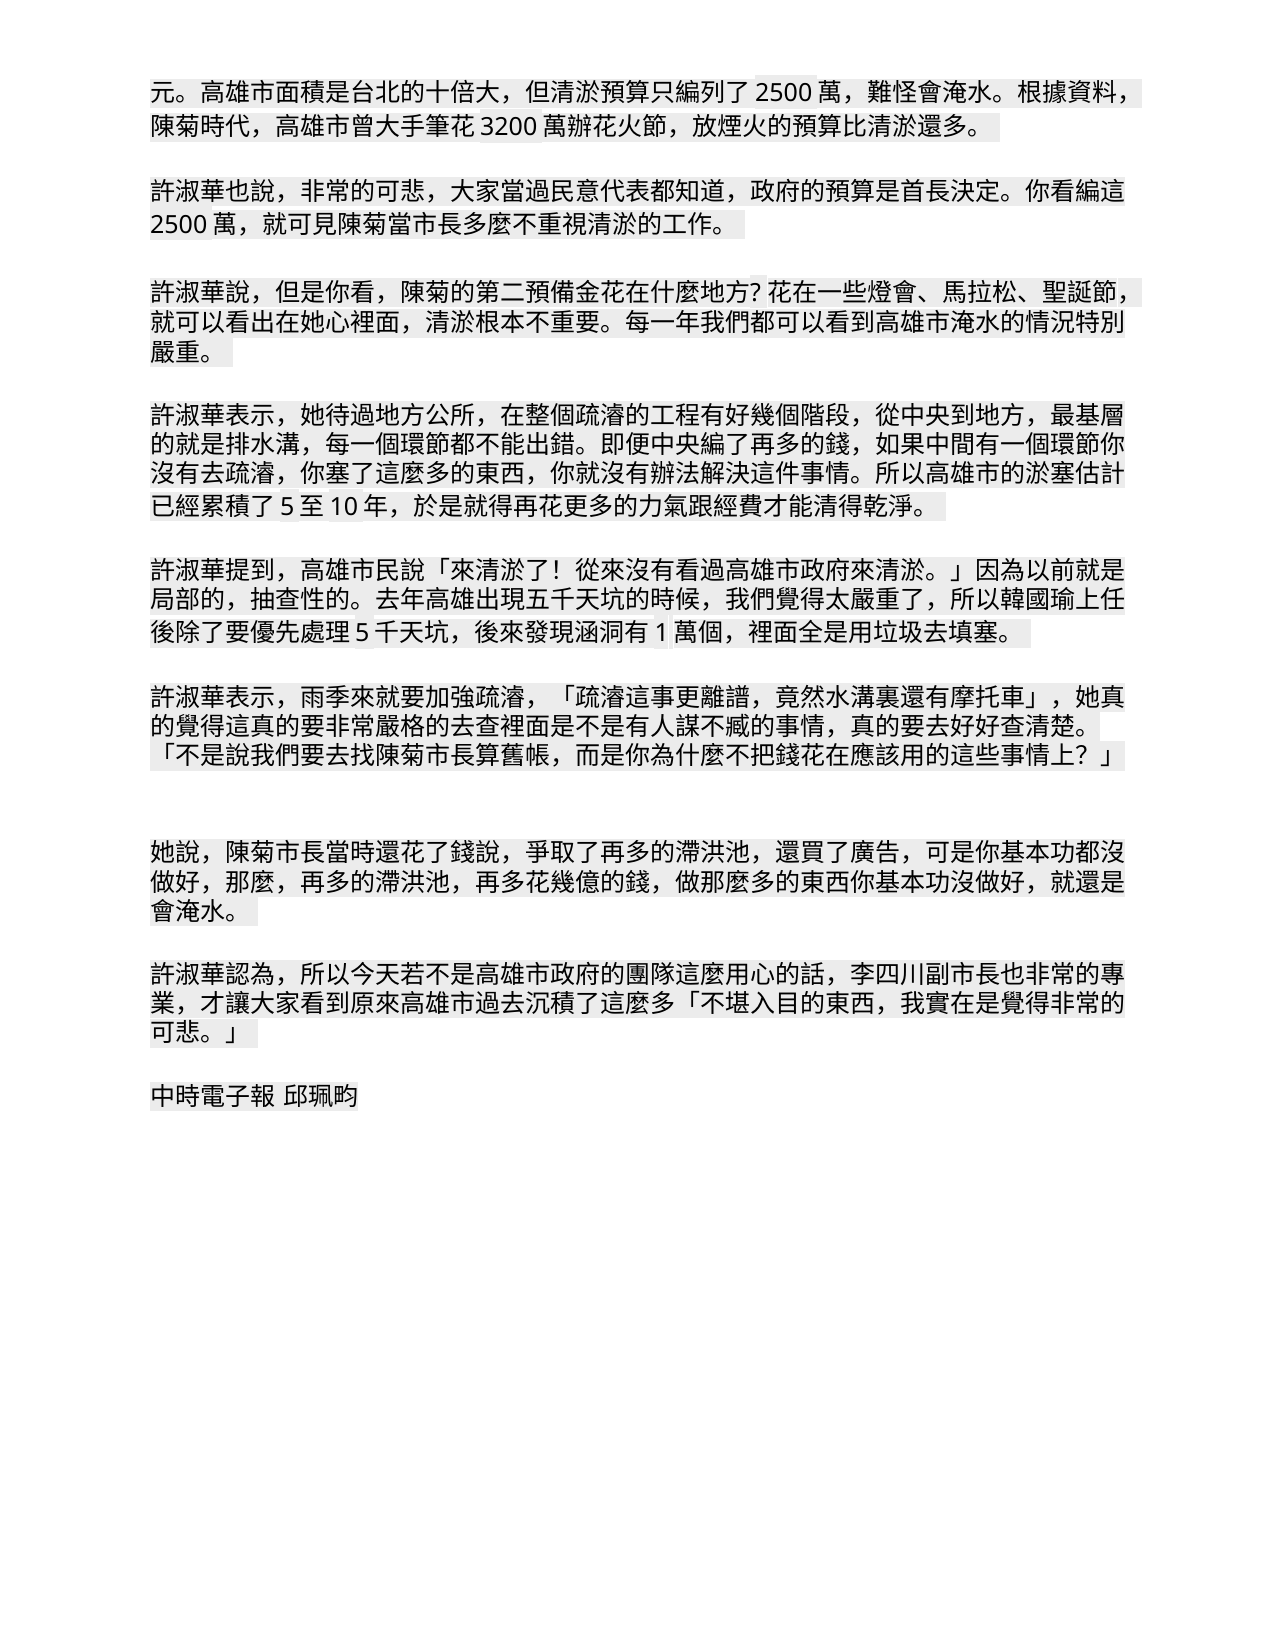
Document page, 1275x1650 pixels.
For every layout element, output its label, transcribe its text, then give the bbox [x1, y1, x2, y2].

text 卡韓政變 (105)：除了陳定南，你見過比韓國瑜更好的嗎？ 陳真 2019. 07. 03. 這兩天南部暴雨，高雄下雨就像用倒的那樣，沒聽說有災情，但台南已經成為東方威尼斯，我家門前有小河了。不過，台南淹水不會有人罵，因為是綠營執政，今天倘若是高雄淹水，綠媒及綠蛆腦殘們不知道要怎麼哭爸哭母呼天搶地了。 小時候，台南是全台灣最適合居住的地方，但是過去這二十幾年來綠營當權，完全就是無政府狀態，變得又髒又亂，交通更是恐怖、荒唐到極點，連小時候每天搭的公車，竟然都已形同虛設，實在受不了，於是就搬來高雄。 高雄其實也好不了多少。一直到韓國瑜當上市長，感覺才終於有了政府的存在。我每天開車上班，經常橫跨整個高雄，很清楚一整個城市每個地區的變化，例如哪些地區有什麼工程，哪些地區商家變多了，夜市也多了一些人潮，路變平，街道變得乾淨，最明顯的一點就是到處可以看到修補馬路及挖淤泥，真的是很積極，前所未見。 我不喜歡稱讚這些事，因為那就好像稱讚一個醫生看診很認真一樣，那不是應該的嗎？可是，當大多數人都不正常時，正常作為就顯得很特別。 對於這樣一個做事踏實、拼命三郎型的市長，每天像賣命那樣工作，綠媒綠蛆腦殘們卻把他抹黑成鬼混、講空話、不在乎市政，真的是無恥透了頂，存心就是睜眼說瞎話。除了陳定南，你見過比韓國瑜更認真、更懂得苦民所苦的嗎？ 你要挺誰是各人的自由，但是抹黑就是不道德，白白布硬要抹到黑，而烏七媽黑臭不可聞的一堆爛布卻它媽的說成錦衣玉鏽。 =================== 高雄清淤結果驚人 許淑華批前朝：實在可悲 快點TV 2019-06-22 高雄下水道嚴重淤塞，究竟怎麼回事？全市廣達2900多平方公里，但陳菊時代每年僅編2500萬清雨水下水道，六都中預算最低，高雄面積比台北大十倍，清淤經費卻只有台北的4分之1。前內政部長李鴻源曾說，地下道清出棉被、床墊、沙發、機車。神力女超人許淑華說，實在可悲。 高雄市長韓國瑜19日接受廣播節目專訪，提到這陣子市府努力清水溝，竟發現200公分深的排水管淤塞到180、190公分，只剩5％排水功能，還得動用機具去挖，難怪容易淹水、道路常坍塌，「高雄人這幾年到底怎麼熬過來的？」 昨晚的《新聞深喉嚨》主持人王又正說，台北市在2016、2017年的清淤預算大約是1億元。高雄市面積是台北的十倍大，但清淤預算只編列了2500萬，難怪會淹水。根據資料，陳菊時代，高雄市曾大手筆花3200萬辦花火節，放煙火的預算比清淤還多。 許淑華也說，非常的可悲，大家當過民意代表都知道，政府的預算是首長決定。你看編這2500萬，就可見陳菊當市長多麼不重視清淤的工作。 許淑華說，但是你看，陳菊的第二預備金花在什麼地方? 花在一些燈會、馬拉松、聖誕節，就可以看出在她心裡面，清淤根本不重要。每一年我們都可以看到高雄市淹水的情況特別嚴重。 許淑華表示，她待過地方公所，在整個疏濬的工程有好幾個階段，從中央到地方，最基層的就是排水溝，每一個環節都不能出錯。即便中央編了再多的錢，如果中間有一個環節你沒有去疏濬，你塞了這麼多的東西，你就沒有辦法解決這件事情。所以高雄市的淤塞估計已經累積了5至10年，於是就得再花更多的力氣跟經費才能清得乾淨。 許淑華提到，高雄市民說「來清淤了！從來沒有看過高雄市政府來清淤。」因為以前就是局部的，抽查性的。去年高雄出現五千天坑的時候，我們覺得太嚴重了，所以韓國瑜上任後除了要優先處理5千天坑，後來發現涵洞有1萬個，裡面全是用垃圾去填塞。 許淑華表示，雨季來就要加強疏濬，「疏濬這事更離譜，竟然水溝裏還有摩托車」，她真的覺得這真的要非常嚴格的去查裡面是不是有人謀不臧的事情，真的要去好好查清楚。「不是說我們要去找陳菊市長算舊帳，而是你為什麼不把錢花在應該用的這些事情上？」 她說，陳菊市長當時還花了錢說，爭取了再多的滯洪池，還買了廣告，可是你基本功都沒做好，那麼，再多的滯洪池，再多花幾億的錢，做那麼多的東西你基本功沒做好，就還是會淹水。 許淑華認為，所以今天若不是高雄市政府的團隊這麼用心的話，李四川副市長也非常的專業，才讓大家看到原來高雄市過去沉積了這麼多「不堪入目的東西，我實在是覺得非常的可悲。」 中時電子報 邱珮畇 [150, 75, 1125, 1111]
